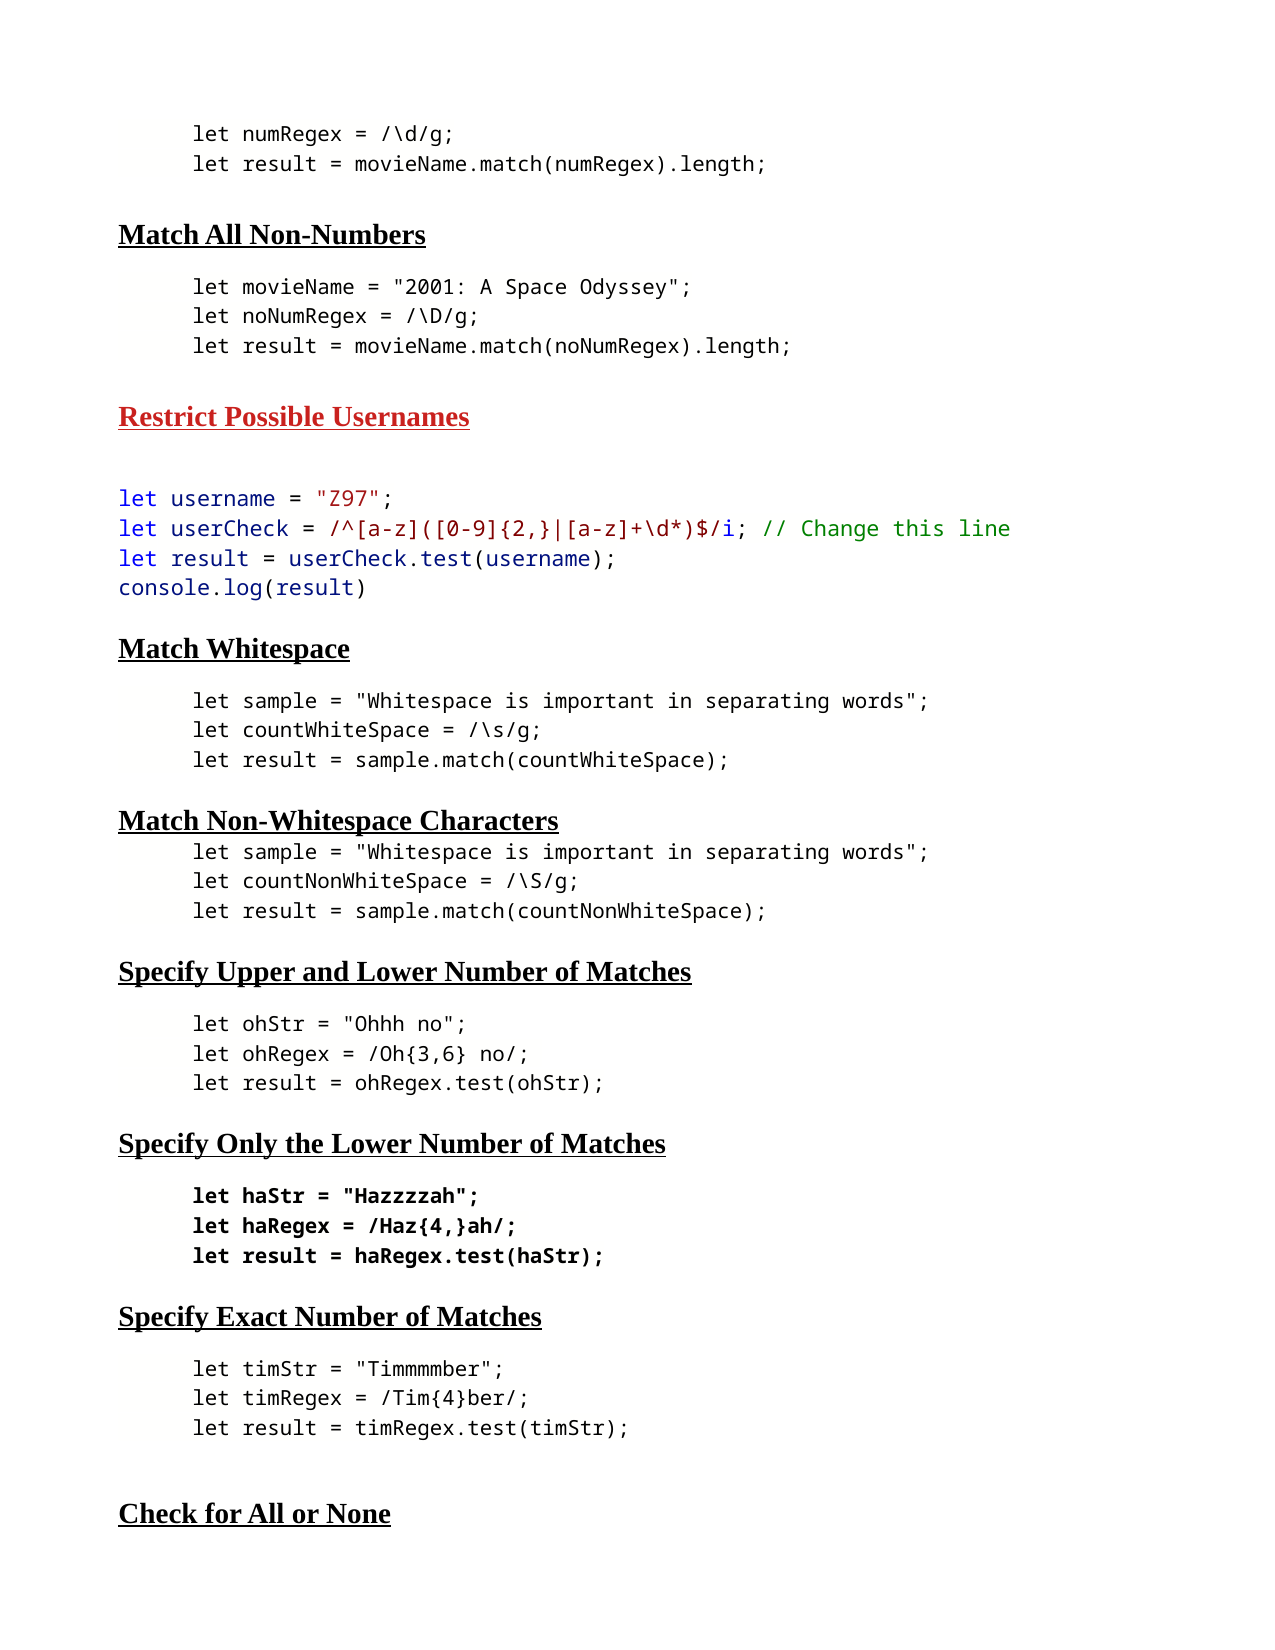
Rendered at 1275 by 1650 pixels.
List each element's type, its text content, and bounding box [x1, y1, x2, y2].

text let haRegex = /Haz{4,}ah/; [118, 1210, 1157, 1239]
text Restrict Possible Usernames [118, 399, 1157, 433]
text let result = ohRegex.test(ohStr); [118, 1067, 1157, 1097]
text let result = movieName.match(noNumRegex).length; [118, 330, 1157, 360]
text let result = sample.match(countWhiteSpace); [118, 744, 1157, 773]
text Match Whitespace [118, 631, 1157, 664]
text let username = "Z97"; [118, 483, 1157, 513]
text let result = haRegex.test(haStr); [118, 1239, 1157, 1269]
text let haStr = "Hazzzzah"; [118, 1181, 1157, 1210]
text let timRegex = /Tim{4}ber/; [118, 1382, 1157, 1412]
text let result = timRegex.test(timStr); [118, 1412, 1157, 1441]
text let sample = "Whitespace is important in separating words"; [118, 686, 1157, 714]
text Match All Non-Numbers [118, 217, 1157, 251]
text console.log(result) [118, 572, 1157, 602]
text Specify Only the Lower Number of Matches [118, 1127, 1157, 1160]
text let ohStr = "Ohhh no"; [118, 1009, 1157, 1037]
text let numRegex = /\d/g; [118, 118, 1157, 148]
text let movieName = "2001: A Space Odyssey"; [118, 272, 1157, 300]
text let userCheck = /^[a-z]([0-9]{2,}|[a-z]+\d*)$/i; // Change this line [118, 513, 1157, 543]
text let ohRegex = /Oh{3,6} no/; [118, 1037, 1157, 1067]
text Specify Upper and Lower Number of Matches [118, 954, 1157, 988]
text Specify Exact Number of Matches [118, 1299, 1157, 1332]
text let sample = "Whitespace is important in separating words"; [118, 837, 1157, 865]
text let countNonWhiteSpace = /\S/g; [118, 865, 1157, 895]
text let result = userCheck.test(username); [118, 543, 1157, 572]
text let countWhiteSpace = /\s/g; [118, 714, 1157, 744]
text let result = movieName.match(numRegex).length; [118, 148, 1157, 177]
text Match Non-Whitespace Characters [118, 803, 1157, 837]
text let result = sample.match(countNonWhiteSpace); [118, 895, 1157, 924]
text Check for All or None [118, 1496, 1157, 1530]
text let noNumRegex = /\D/g; [118, 300, 1157, 330]
text let timStr = "Timmmmber"; [118, 1354, 1157, 1382]
